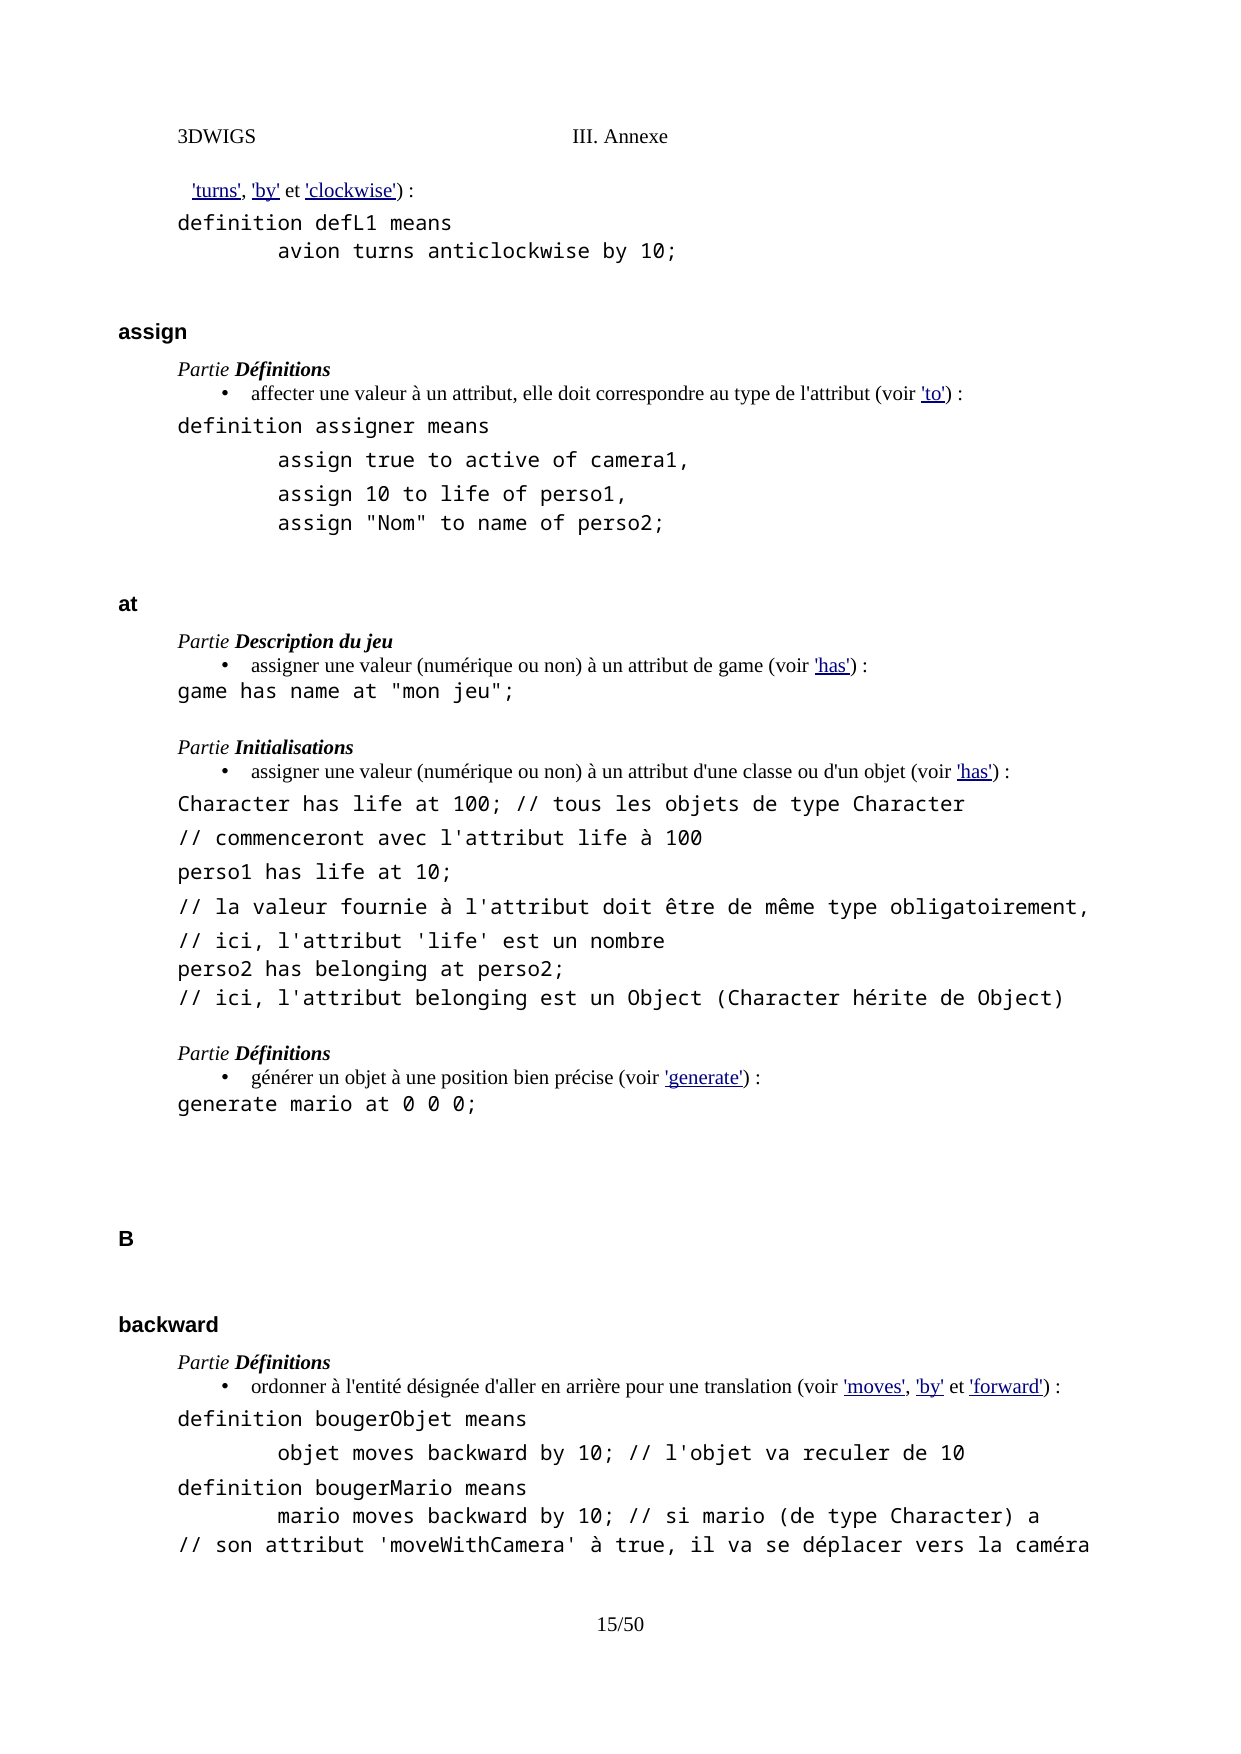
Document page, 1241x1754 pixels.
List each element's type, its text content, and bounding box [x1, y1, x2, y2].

text definition assigner means [118, 411, 1122, 439]
subtitle assign [118, 319, 1122, 344]
text assign 10 to life of perso1, [118, 479, 1122, 508]
text // commenceront avec l'attribut life à 100 [118, 823, 1122, 851]
text Character has life at 100; // tous les objets de type Character [118, 789, 1122, 817]
text Partie Initialisations [118, 734, 1122, 759]
text // son attribut 'moveWithCamera' à true, il va se déplacer vers la caméra [118, 1530, 1122, 1558]
text definition defL1 means [118, 208, 1122, 236]
text avion turns anticlockwise by 10; [118, 236, 1122, 264]
text Partie Définitions [118, 1350, 1122, 1374]
text assign true to active of camera1, [118, 445, 1122, 473]
text generate mario at 0 0 0; [118, 1089, 1122, 1117]
text mario moves backward by 10; // si mario (de type Character) a [118, 1501, 1122, 1530]
text Partie Définitions [118, 357, 1122, 381]
list 'turns', 'by' et 'clockwise') : [162, 178, 1122, 202]
list assigner une valeur (numérique ou non) à un attribut d'une classe ou d'un objet (voir 'has') : [162, 759, 1122, 783]
text Partie Description du jeu [118, 628, 1122, 653]
text // la valeur fournie à l'attribut doit être de même type obligatoirement, [118, 892, 1122, 920]
text perso2 has belonging at perso2; [118, 954, 1122, 983]
text Partie Définitions [118, 1041, 1122, 1065]
text game has name at "mon jeu"; [118, 677, 1122, 705]
subtitle backward [118, 1312, 1122, 1337]
text // ici, l'attribut 'life' est un nombre [118, 926, 1122, 954]
text definition bougerMario means [118, 1473, 1122, 1501]
list générer un objet à une position bien précise (voir 'generate') : [162, 1065, 1122, 1089]
list ordonner à l'entité désignée d'aller en arrière pour une translation (voir 'moves', 'by' et 'forward') : [162, 1374, 1122, 1398]
subtitle B [118, 1226, 1122, 1251]
subtitle at [118, 591, 1122, 616]
list assigner une valeur (numérique ou non) à un attribut de game (voir 'has') : [162, 653, 1122, 677]
text objet moves backward by 10; // l'objet va reculer de 10 [118, 1438, 1122, 1467]
list affecter une valeur à un attribut, elle doit correspondre au type de l'attribut (voir 'to') : [162, 381, 1122, 405]
text // ici, l'attribut belonging est un Object (Character hérite de Object) [118, 983, 1122, 1011]
text perso1 has life at 10; [118, 857, 1122, 886]
text definition bougerObjet means [118, 1404, 1122, 1432]
text assign "Nom" to name of perso2; [118, 508, 1122, 536]
